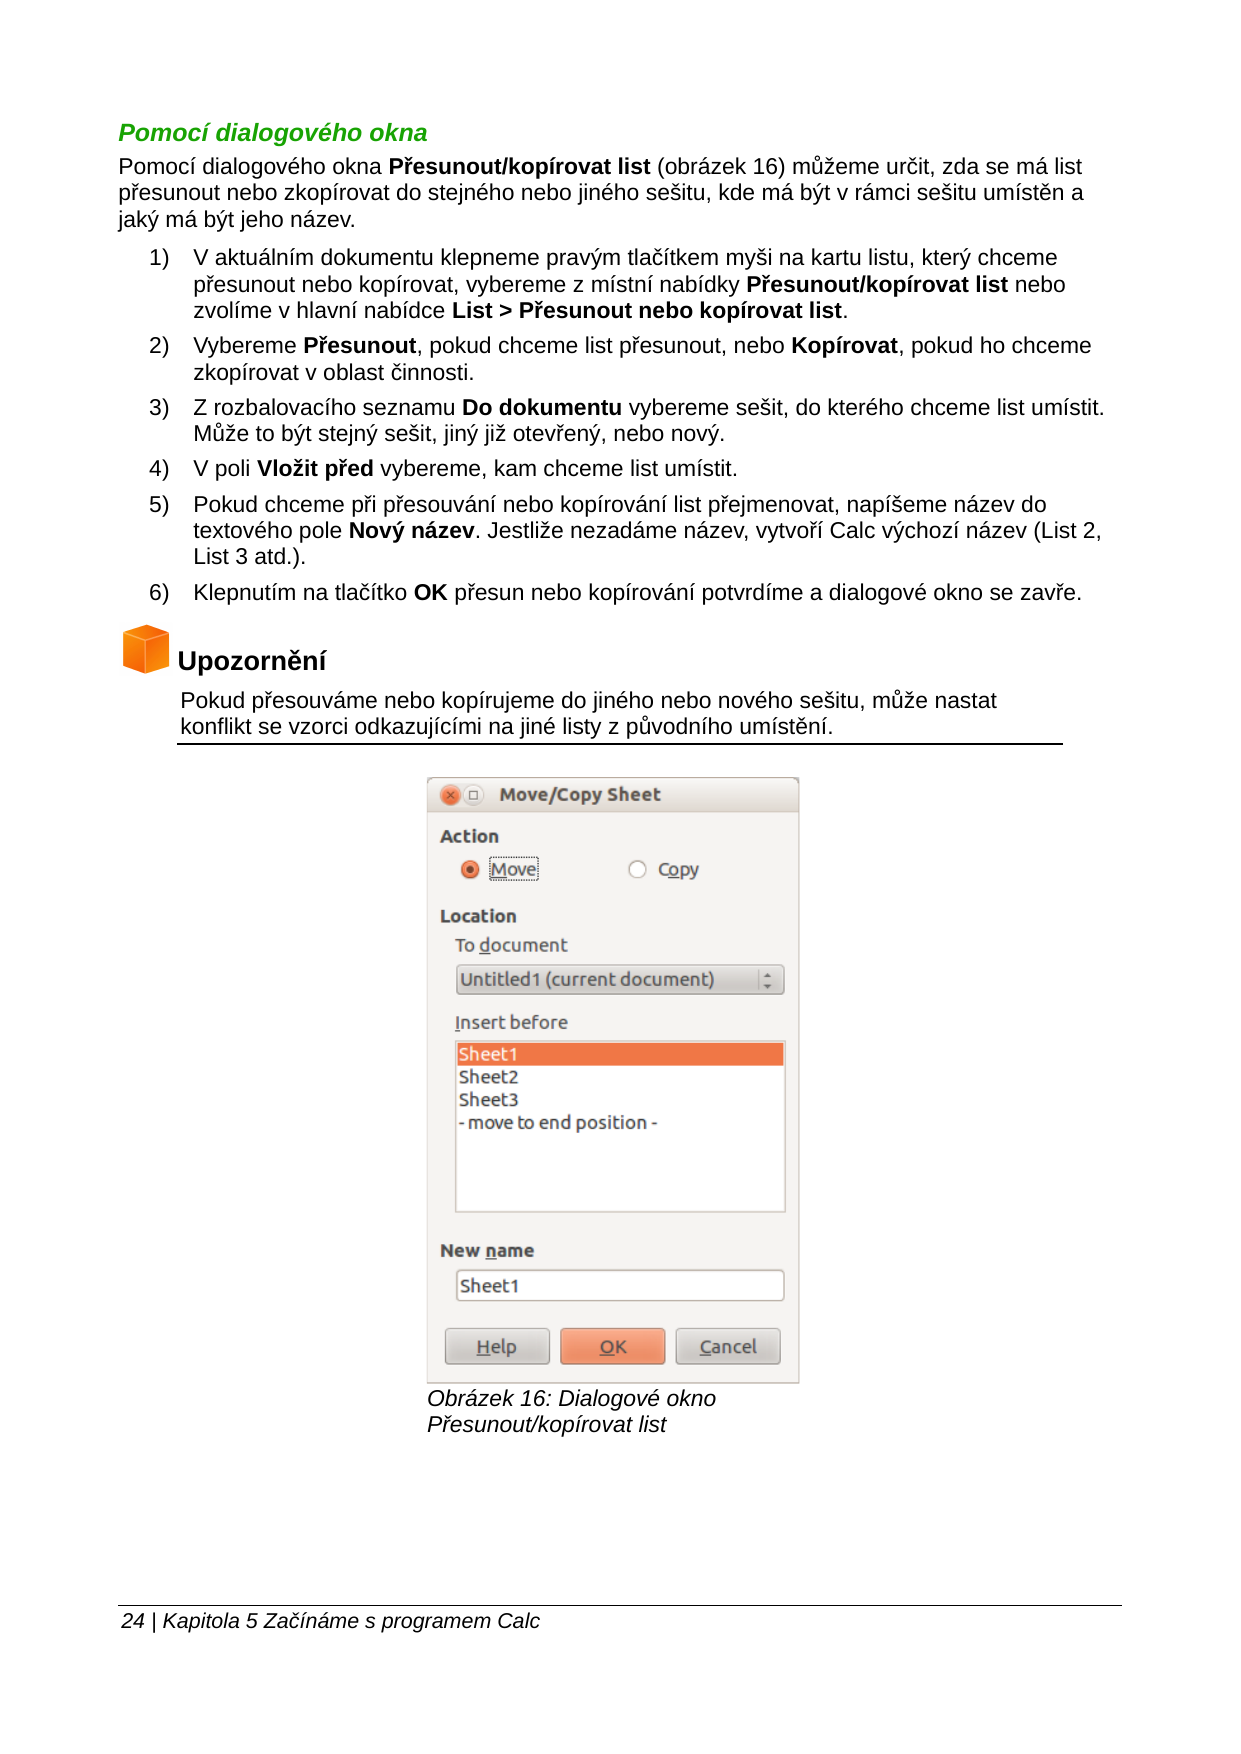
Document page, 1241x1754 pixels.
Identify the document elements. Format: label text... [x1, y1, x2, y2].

list Klepnutím na tlačítko OK přesun nebo kopírování potvrdíme a dialogové okno se zavře. [169, 578, 1122, 605]
list V aktuálním dokumentu klepneme pravým tlačítkem myši na kartu listu, který chceme přesunout nebo kopírovat, vybereme z místní nabídky Přesunout/kopírovat list nebo zvolíme v hlavní nabídce List > Přesunout nebo kopírovat list. [169, 244, 1122, 323]
list Vybereme Přesunout, pokud chceme list přesunout, nebo Kopírovat, pokud ho chceme zkopírovat v oblast činnosti. [169, 332, 1122, 385]
text Pokud přesouváme nebo kopírujeme do jiného nebo nového sešitu, může nastat konflikt se vzorci odkazujícími na jiné listy z původního umístění. [177, 684, 1063, 743]
list Z rozbalovacího seznamu Do dokumentu vybereme sešit, do kterého chceme list umístit. Může to být stejný sešit, jiný již otevřený, nebo nový. [169, 394, 1122, 447]
list Pomocí dialogového okna Přesunout/kopírovat list (obrázek 16) můžeme určit, zda se má list přesunout nebo zkopírovat do stejného nebo jiného sešitu, kde má být v rámci sešitu umístěn a jaký má být jeho název. [118, 153, 1122, 232]
picture [119, 622, 173, 676]
subtitle Pomocí dialogového okna [118, 118, 1122, 147]
text Obrázek 16: Dialogové okno Přesunout/kopírovat list [427, 1385, 813, 1438]
list V poli Vložit před vybereme, kam chceme list umístit. [169, 455, 1122, 482]
picture [426, 777, 800, 1385]
list Pokud chceme při přesouvání nebo kopírování list přejmenovat, napíšeme název do textového pole Nový název. Jestliže nezadáme název, vytvoří Calc výchozí název (List 2, List 3 atd.). [169, 491, 1122, 570]
subtitle Upozornění [118, 621, 1122, 676]
